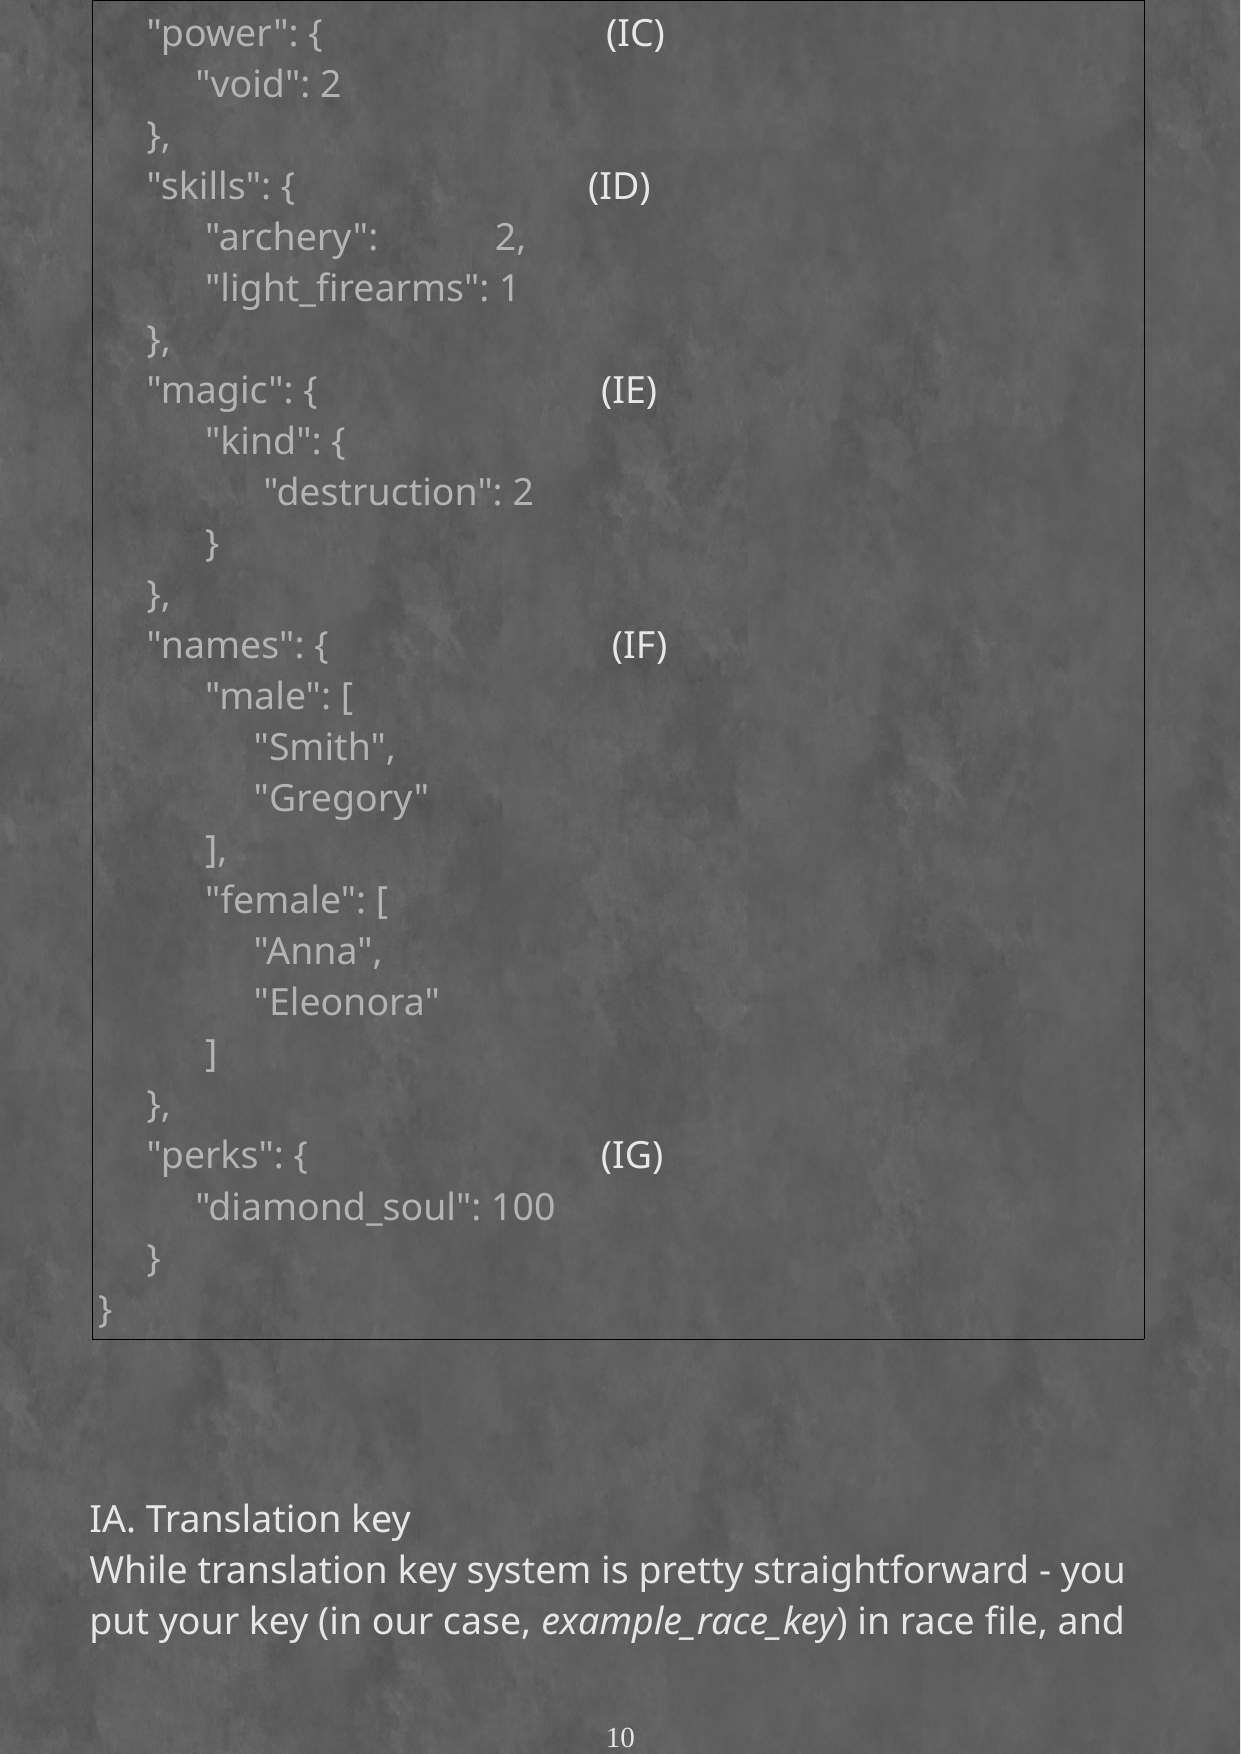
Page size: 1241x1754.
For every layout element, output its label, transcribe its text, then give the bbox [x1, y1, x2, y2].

table_header "power": { (IC) "void": 2 }, "skills": { (ID) "archery": 2, "light_firearms": 1 }, "magic": { (IE) "kind": { "destruction": 2 } }, "names": { (IF) "male": [ "Smith", "Gregory" ], "female": [ "Anna", "Eleonora" ] }, "perks": { (IG) "diamond_soul": 100 } } [93, 1, 1144, 1339]
text While translation key system is pretty straightforward - you put your key (in our case, example_race_key) in race file, and [89, 1543, 1151, 1645]
picture [0, 0, 1241, 1754]
text IA. Translation key [89, 1492, 1151, 1543]
